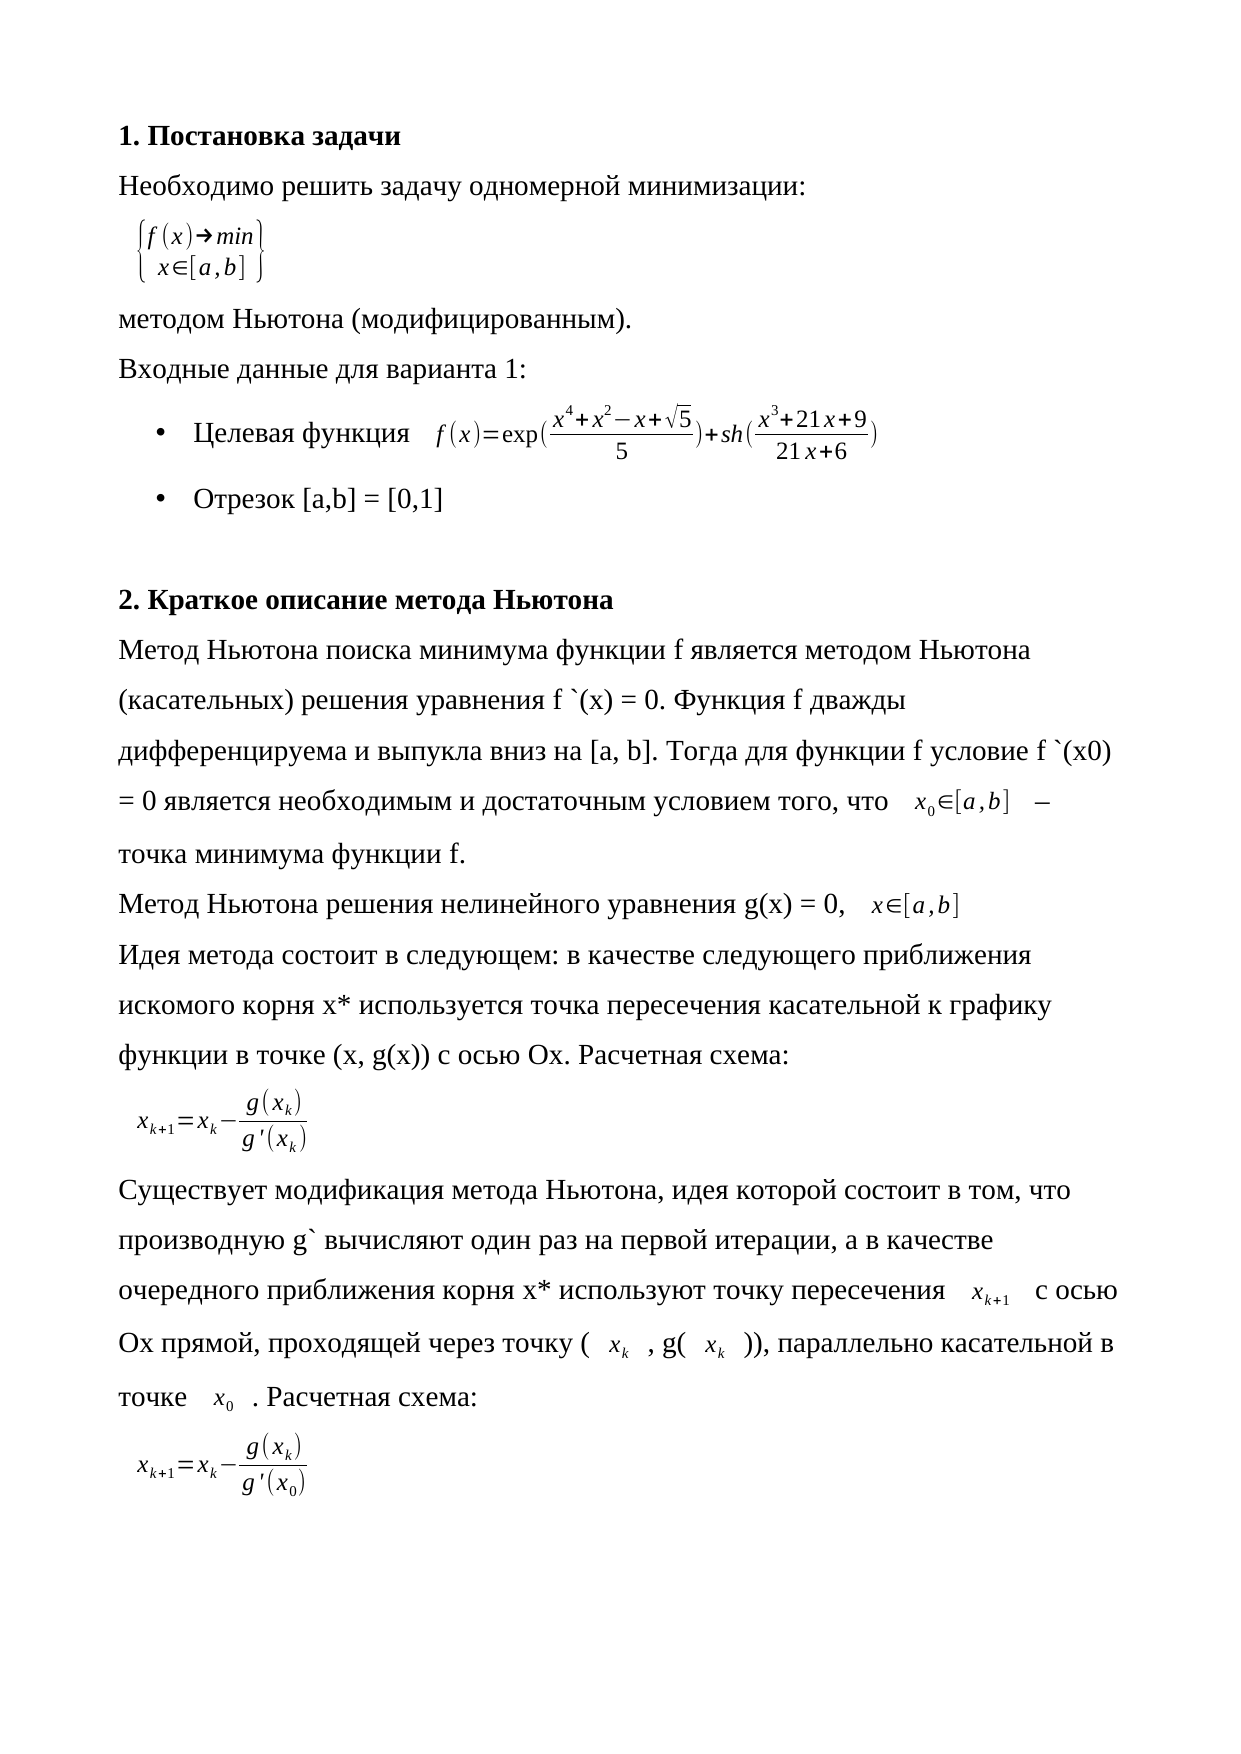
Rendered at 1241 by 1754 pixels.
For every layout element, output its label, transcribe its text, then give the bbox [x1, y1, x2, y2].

text 2. Краткое описание метода Ньютона [118, 582, 1122, 615]
text Метод Ньютона решения нелинейного уравнения g(x) = 0, [118, 886, 1122, 920]
text 1. Постановка задачи Необходимо решить задачу одномерной минимизации: [118, 118, 1122, 202]
list Целевая функция [156, 402, 1122, 464]
text Входные данные для варианта 1: [118, 351, 1122, 385]
list Отрезок [a,b] = [0,1] [156, 481, 1122, 515]
text методом Ньютона (модифицированным). [118, 301, 1122, 335]
text Метод Ньютона поиска минимума функции f является методом Ньютона (касательных) решения уравнения f `(x) = 0. Функция f дважды дифференцируема и выпукла вниз на [a, b]. Тогда для функции f условие f `(x0) = 0 является необходимым и достаточным условием того, что – точка минимума функции f. [118, 632, 1122, 870]
text Идея метода состоит в следующем: в качестве следующего приближения искомого корня x* используется точка пересечения касательной к графику функции в точке (x, g(x)) с осью Ох. Расчетная схема: [118, 937, 1122, 1071]
text Существует модификация метода Ньютона, идея которой состоит в том, что производную g` вычисляют один раз на первой итерации, а в качестве очередного приближения корня x* используют точку пересечения с осью Ох прямой, проходящей через точку (, g()), параллельно касательной в точке . Расчетная схема: [118, 1172, 1122, 1415]
